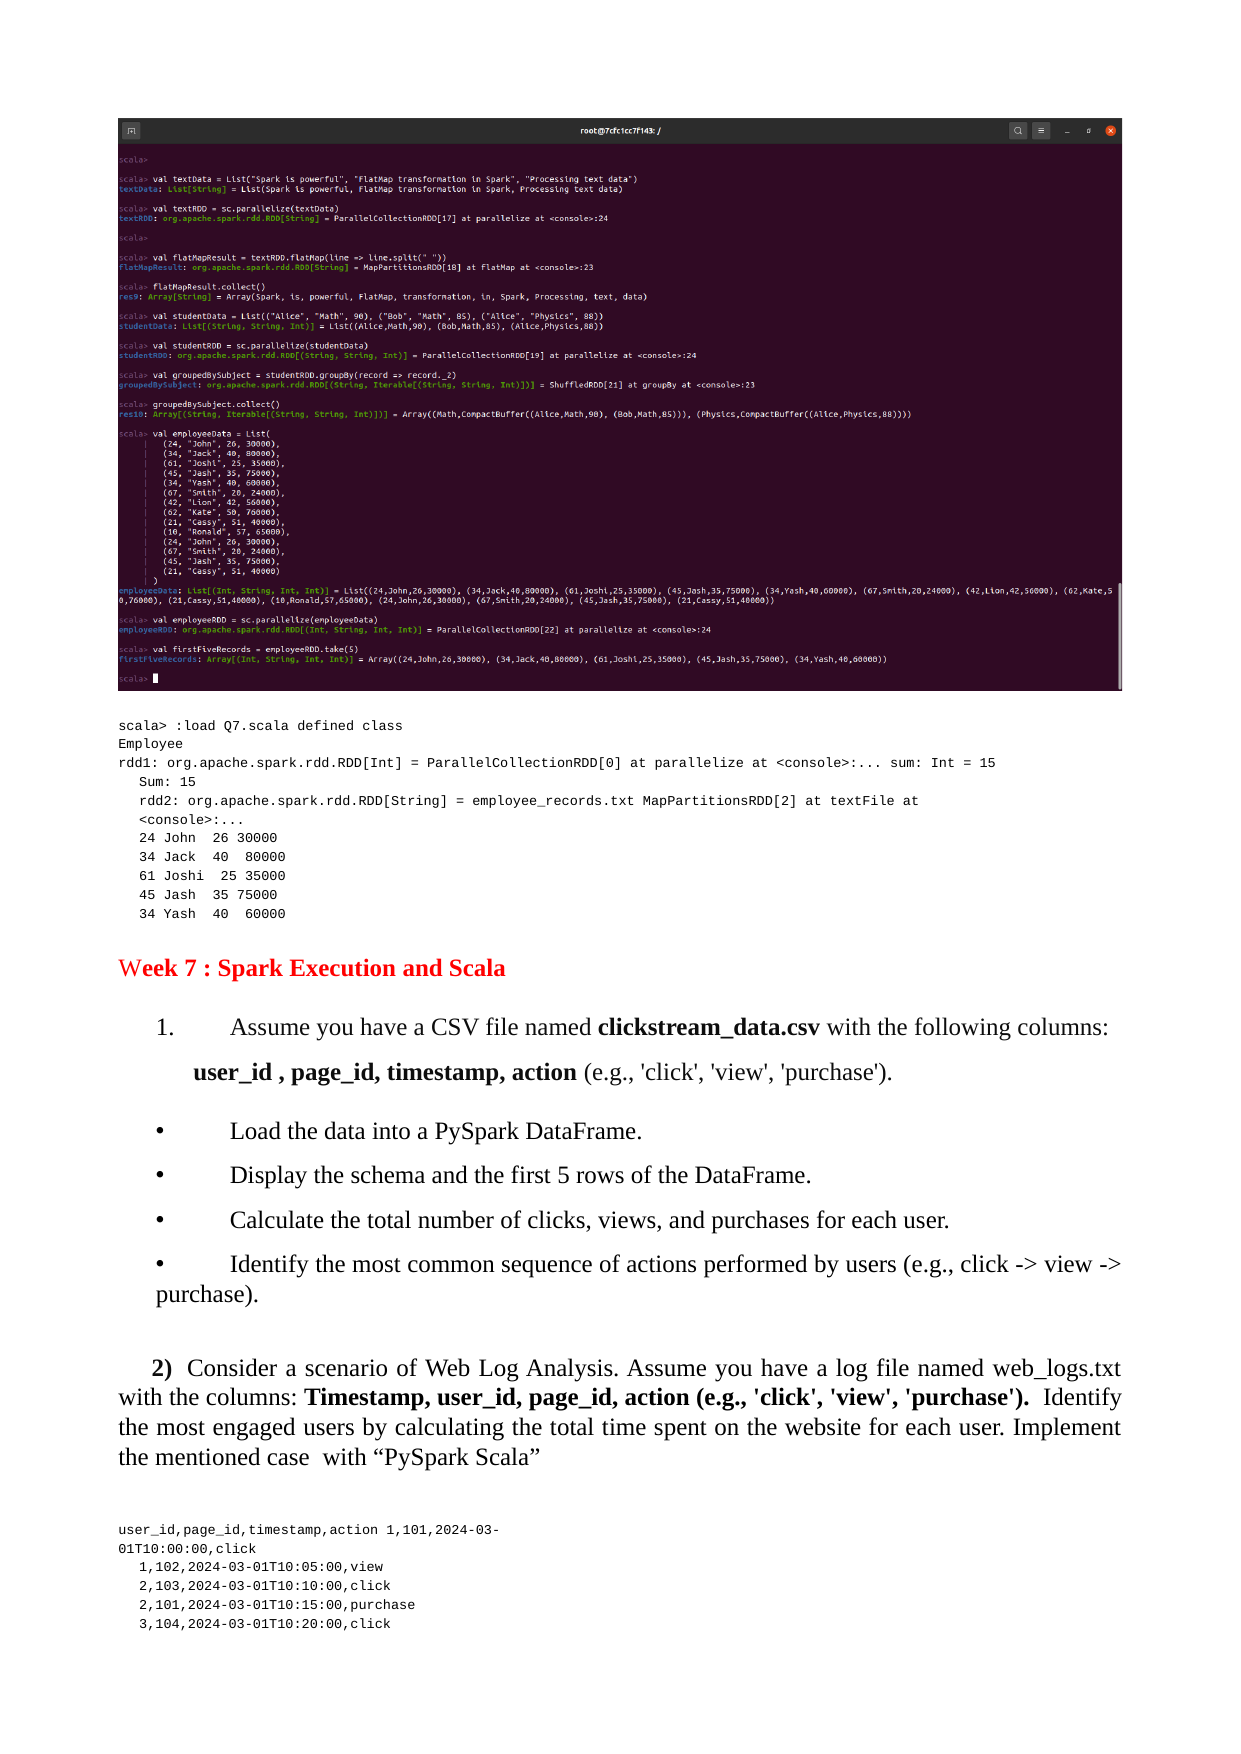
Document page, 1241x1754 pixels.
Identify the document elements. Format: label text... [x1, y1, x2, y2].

text 24 John 26 30000 [139, 832, 1122, 847]
text user_id,page_id,timestamp,action 1,101,2024-03-01T10:00:00,click [118, 1523, 516, 1557]
text <console>:... [139, 813, 1122, 828]
list Load the data into a PySpark DataFrame. [156, 1115, 1122, 1145]
text 2,101,2024-03-01T10:15:00,purchase [139, 1598, 1122, 1613]
text 34 Yash 40 60000 [139, 907, 1122, 922]
text 61 Joshi 25 35000 [139, 869, 1122, 885]
list Identify the most common sequence of actions performed by users (e.g., click -> view -> purchase). [156, 1248, 1122, 1307]
text 2) Consider a scenario of Web Log Analysis. Assume you have a log file named web_logs.txt with the columns: Timestamp, user_id, page_id, action (e.g., 'click', 'view', 'purchase'). Identify the most engaged users by calculating the total time spent on the website for each user. Implement the mentioned case with “PySpark Scala” [118, 1352, 1122, 1470]
text scala> :load Q7.scala defined class Employee [118, 719, 459, 753]
text 34 Jack 40 80000 [139, 851, 1122, 866]
text rdd1: org.apache.spark.rdd.RDD[Int] = ParallelCollectionRDD[0] at parallelize at <console>:... sum: Int = 15 [118, 756, 1046, 772]
text Sum: 15 [139, 775, 1122, 790]
text 3,104,2024-03-01T10:20:00,click [139, 1617, 1122, 1632]
text rdd2: org.apache.spark.rdd.RDD[String] = employee_records.txt MapPartitionsRDD[2] at textFile at [139, 794, 1122, 809]
list Calculate the total number of clicks, views, and purchases for each user. [156, 1204, 1122, 1233]
text Week 7 : Spark Execution and Scala [118, 952, 1122, 982]
list Assume you have a CSV file named clickstream_data.csv with the following columns: [156, 1012, 1122, 1041]
text 1,102,2024-03-01T10:05:00,view [139, 1561, 1122, 1576]
text 2,103,2024-03-01T10:10:00,click [139, 1579, 1122, 1595]
list Display the schema and the first 5 rows of the DataFrame. [156, 1159, 1122, 1189]
text user_id , page_id, timestamp, action (e.g., 'click', 'view', 'purchase'). [118, 1056, 1122, 1086]
text 45 Jash 35 75000 [139, 888, 1122, 904]
